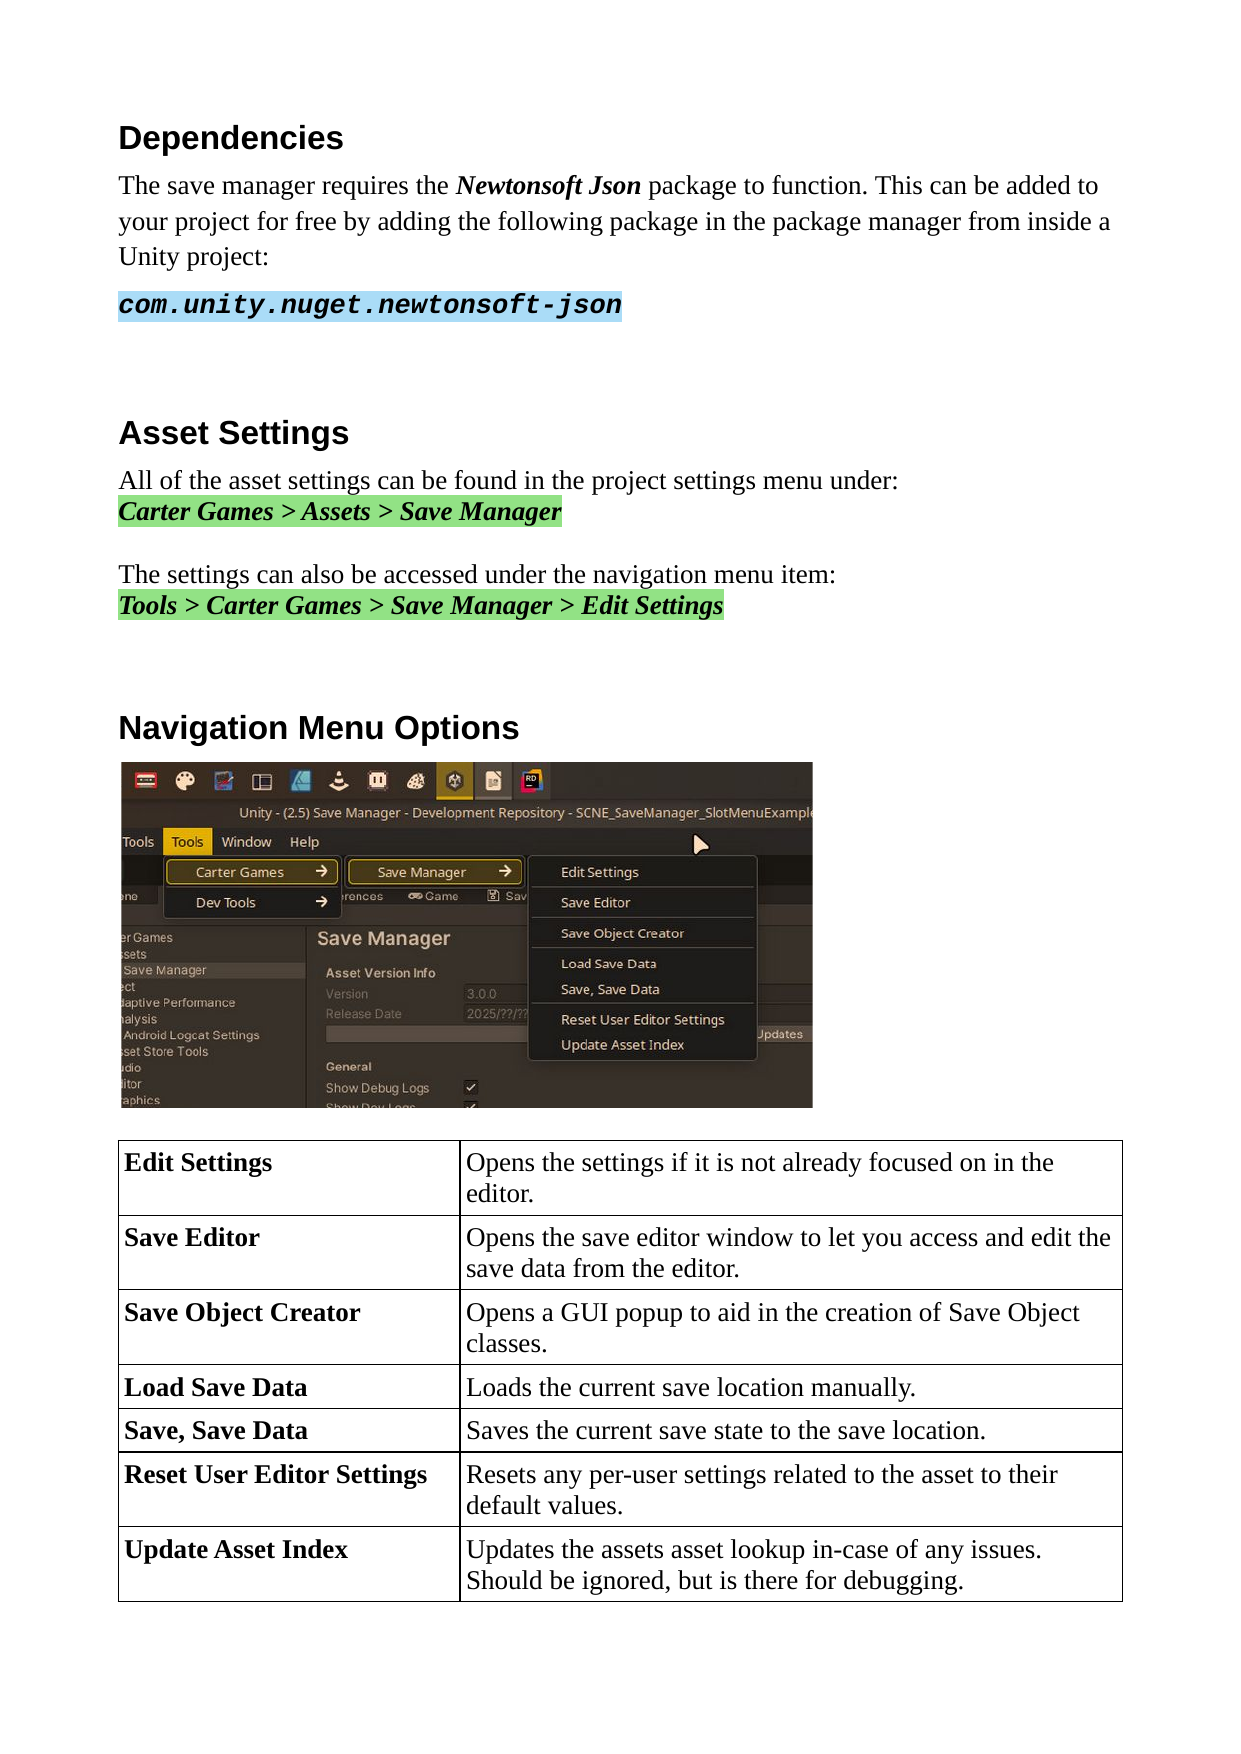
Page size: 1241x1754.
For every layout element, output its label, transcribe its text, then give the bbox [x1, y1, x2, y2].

table_cell Save, Save Data [119, 1409, 459, 1451]
table_cell Opens the save editor window to let you access and edit the save data from the editor. [461, 1216, 1122, 1289]
subtitle Asset Settings [118, 413, 1122, 452]
table_cell Saves the current save state to the save location. [461, 1409, 1122, 1451]
table_header Edit Settings [119, 1141, 459, 1214]
text com.unity.nuget.newtonsoft-json [118, 291, 1122, 322]
text All of the asset settings can be found in the project settings menu under: [118, 464, 1122, 495]
table_cell Save Object Creator [119, 1290, 459, 1364]
table_cell Update Asset Index [119, 1527, 459, 1601]
table_cell Updates the assets asset lookup in-case of any issues. Should be ignored, but is there for debugging. [461, 1527, 1122, 1601]
text Tools > Carter Games > Save Manager > Edit Settings [118, 589, 1122, 620]
table_cell Load Save Data [119, 1365, 459, 1408]
text The save manager requires the Newtonsoft Json package to function. This can be added to your project for free by adding the following package in the package manager from inside a Unity project: [118, 169, 1122, 272]
table_cell Reset User Editor Settings [119, 1453, 459, 1526]
table_cell Opens a GUI popup to aid in the creation of Save Object classes. [461, 1290, 1122, 1364]
table_cell Save Editor [119, 1216, 459, 1289]
subtitle Dependencies [118, 118, 1122, 157]
text The settings can also be accessed under the navigation menu item: [118, 558, 1122, 589]
table_cell Loads the current save location manually. [461, 1365, 1122, 1408]
table_cell Resets any per-user settings related to the asset to their default values. [461, 1453, 1122, 1526]
text Carter Games > Assets > Save Manager [118, 495, 1122, 527]
table_header Opens the settings if it is not already focused on in the editor. [461, 1141, 1122, 1214]
subtitle Navigation Menu Options [118, 708, 1122, 746]
